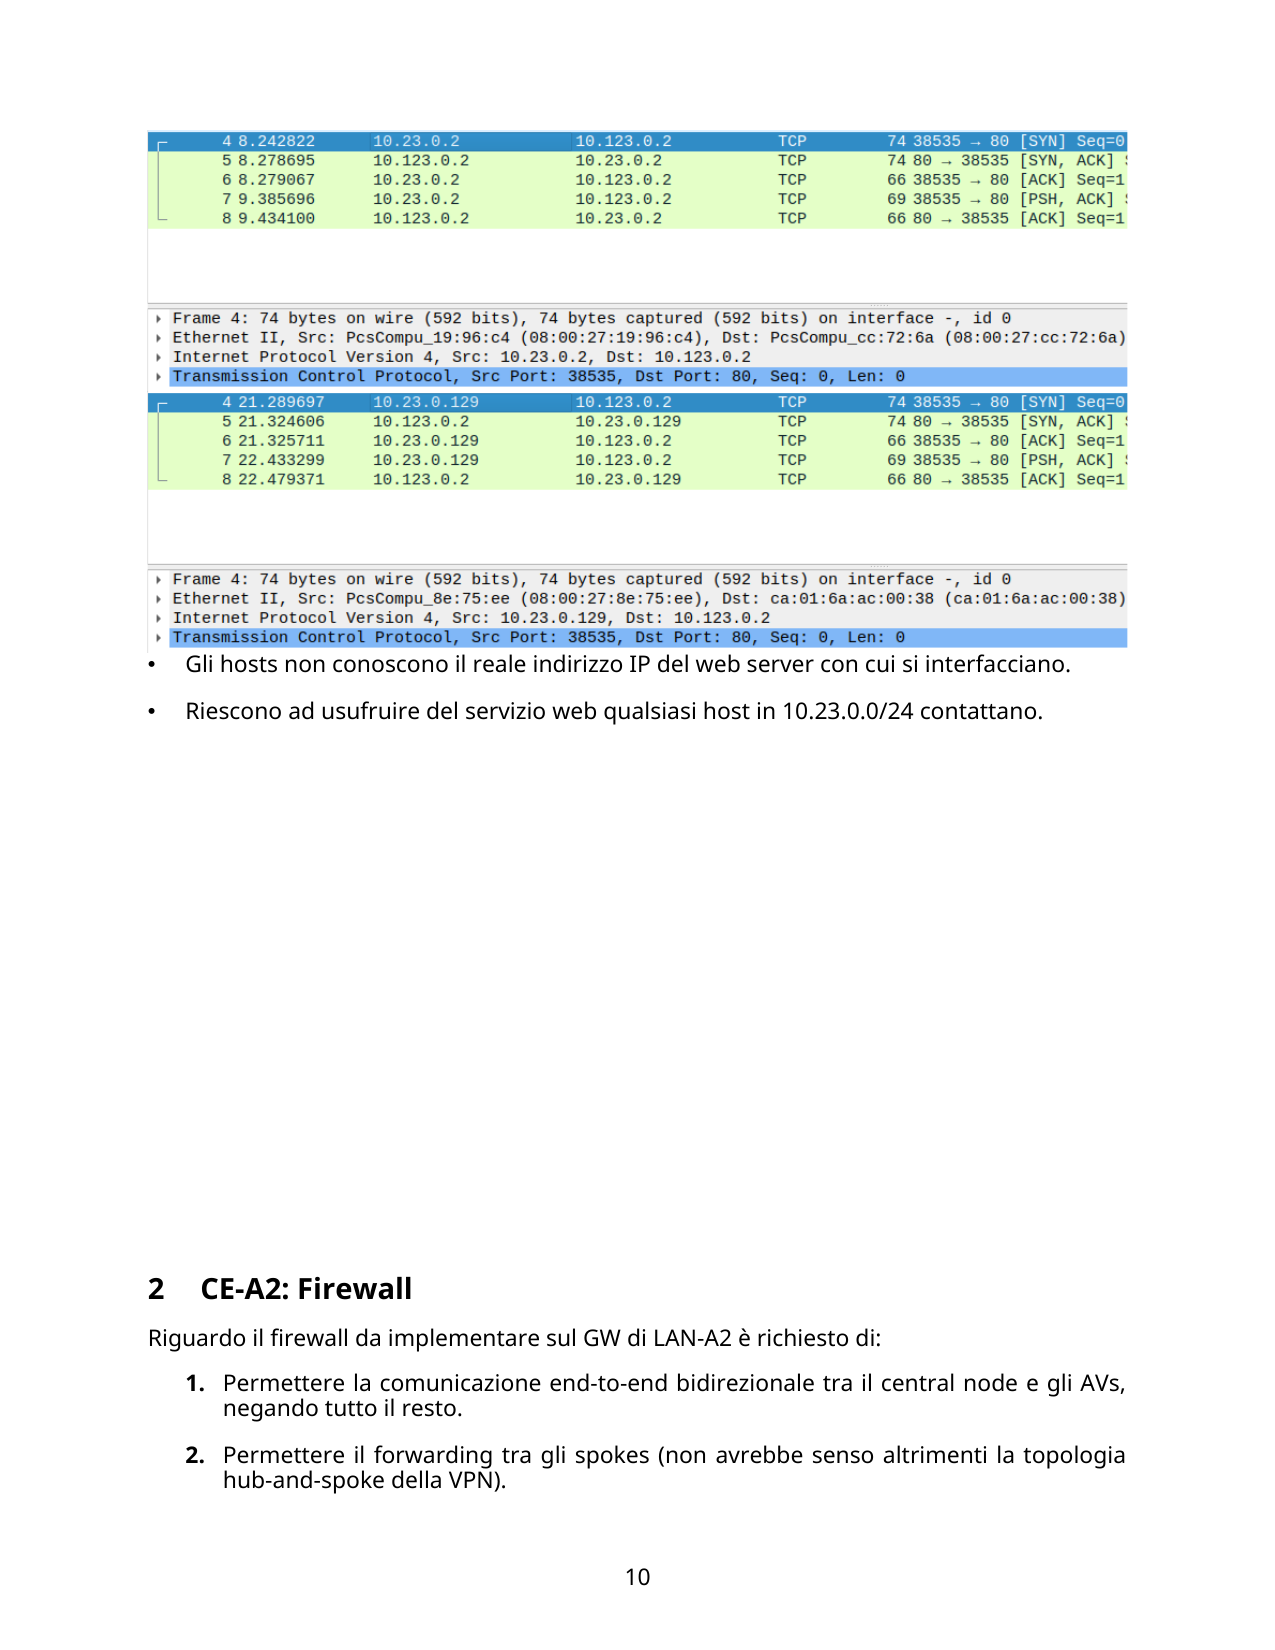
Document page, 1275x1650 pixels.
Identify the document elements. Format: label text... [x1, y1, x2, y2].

list Permettere il forwarding tra gli spokes (non avrebbe senso altrimenti la topologia hub-and-spoke della VPN). [185, 1442, 1127, 1496]
picture [147, 130, 1128, 653]
text Riguardo il firewall da implementare sul GW di LAN-A2 è richiesto di: [148, 1325, 1127, 1352]
subtitle CE-A2: Firewall [148, 1273, 1127, 1306]
list Gli hosts non conoscono il reale indirizzo IP del web server con cui si interfacciano. [148, 653, 1127, 679]
list Riescono ad usufruire del servizio web qualsiasi host in 10.23.0.0/24 contattano. [148, 698, 1127, 724]
list Permettere la comunicazione end-to-end bidirezionale tra il central node e gli AVs, negando tutto il resto. [185, 1371, 1127, 1424]
